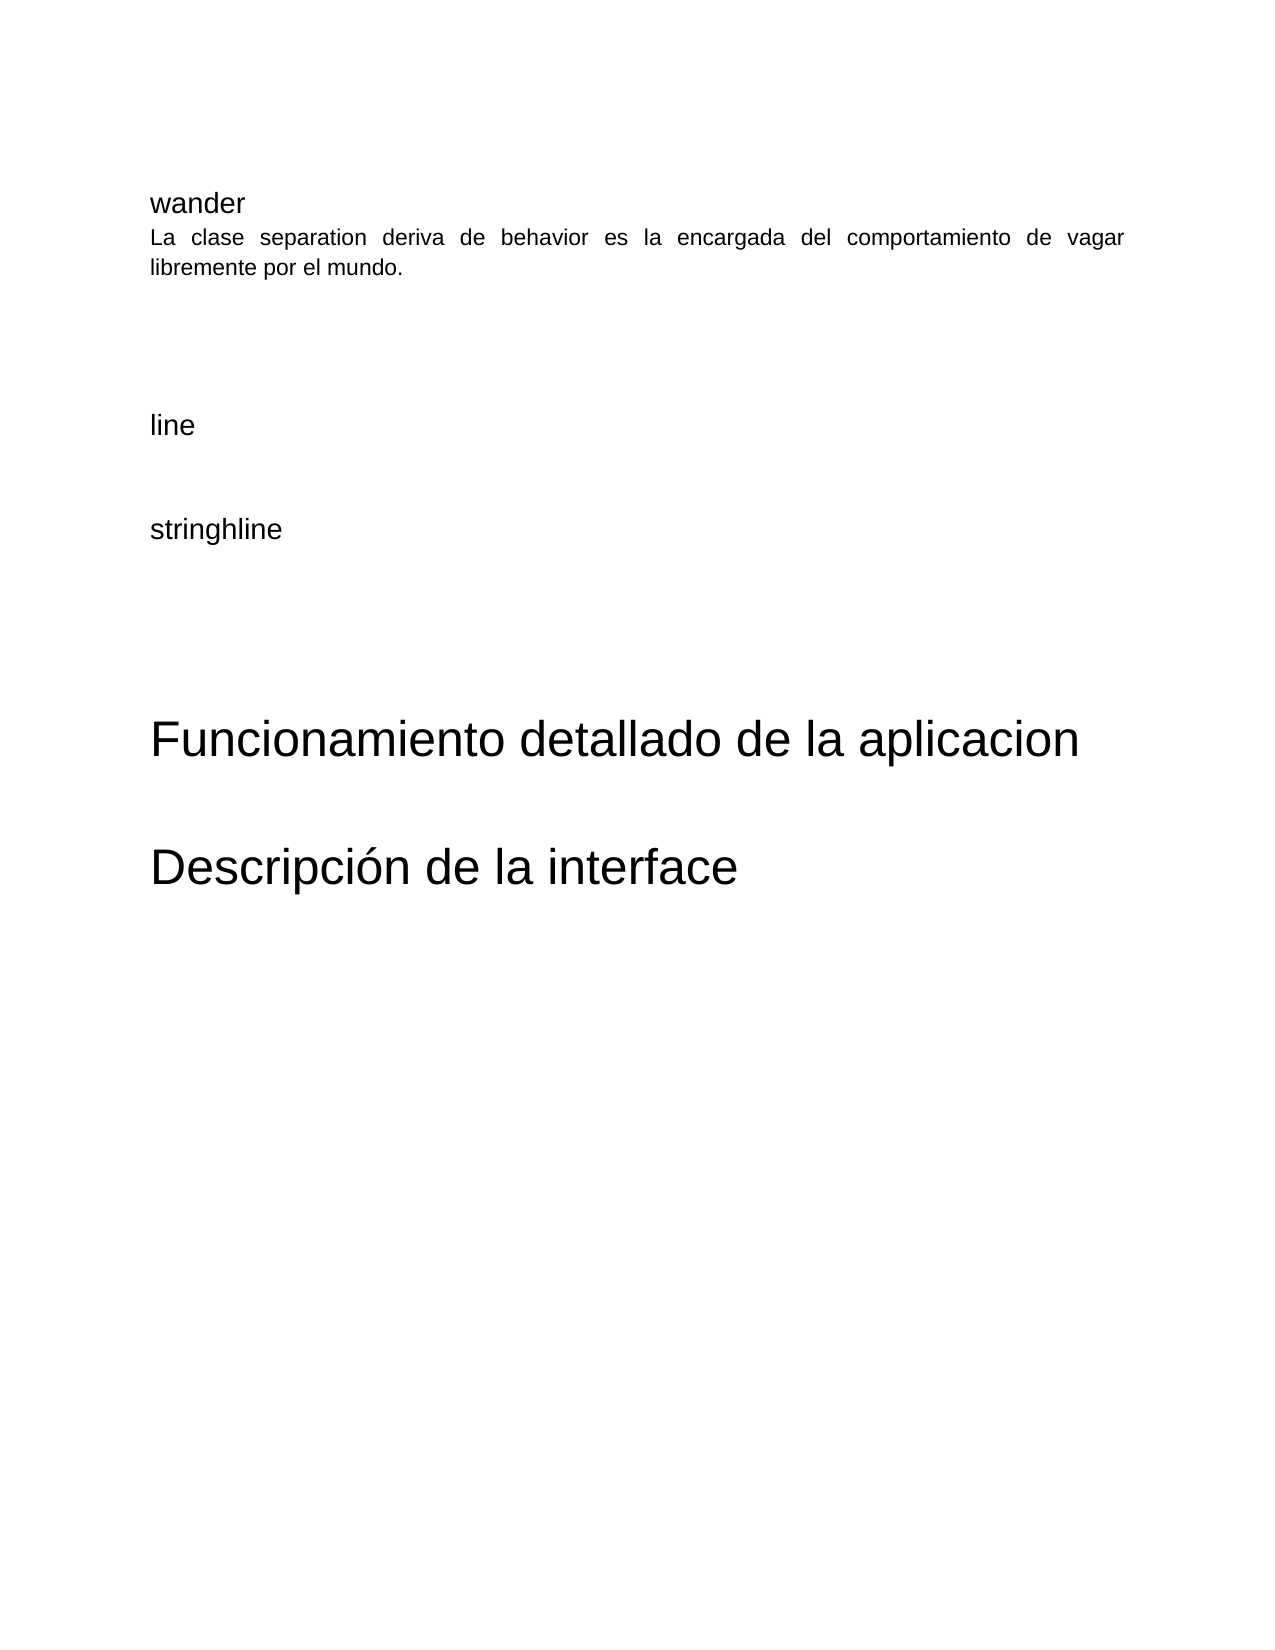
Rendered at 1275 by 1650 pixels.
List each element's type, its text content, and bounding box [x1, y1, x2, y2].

text La clase separation deriva de behavior es la encargada del comportamiento de vagar libremente por el mundo. [150, 225, 1125, 280]
text Descripción de la interface [150, 839, 1125, 895]
text stringhline [150, 513, 1125, 546]
text wander [150, 187, 1125, 220]
text line [150, 409, 1125, 442]
text Funcionamiento detallado de la aplicacion [150, 711, 1125, 767]
